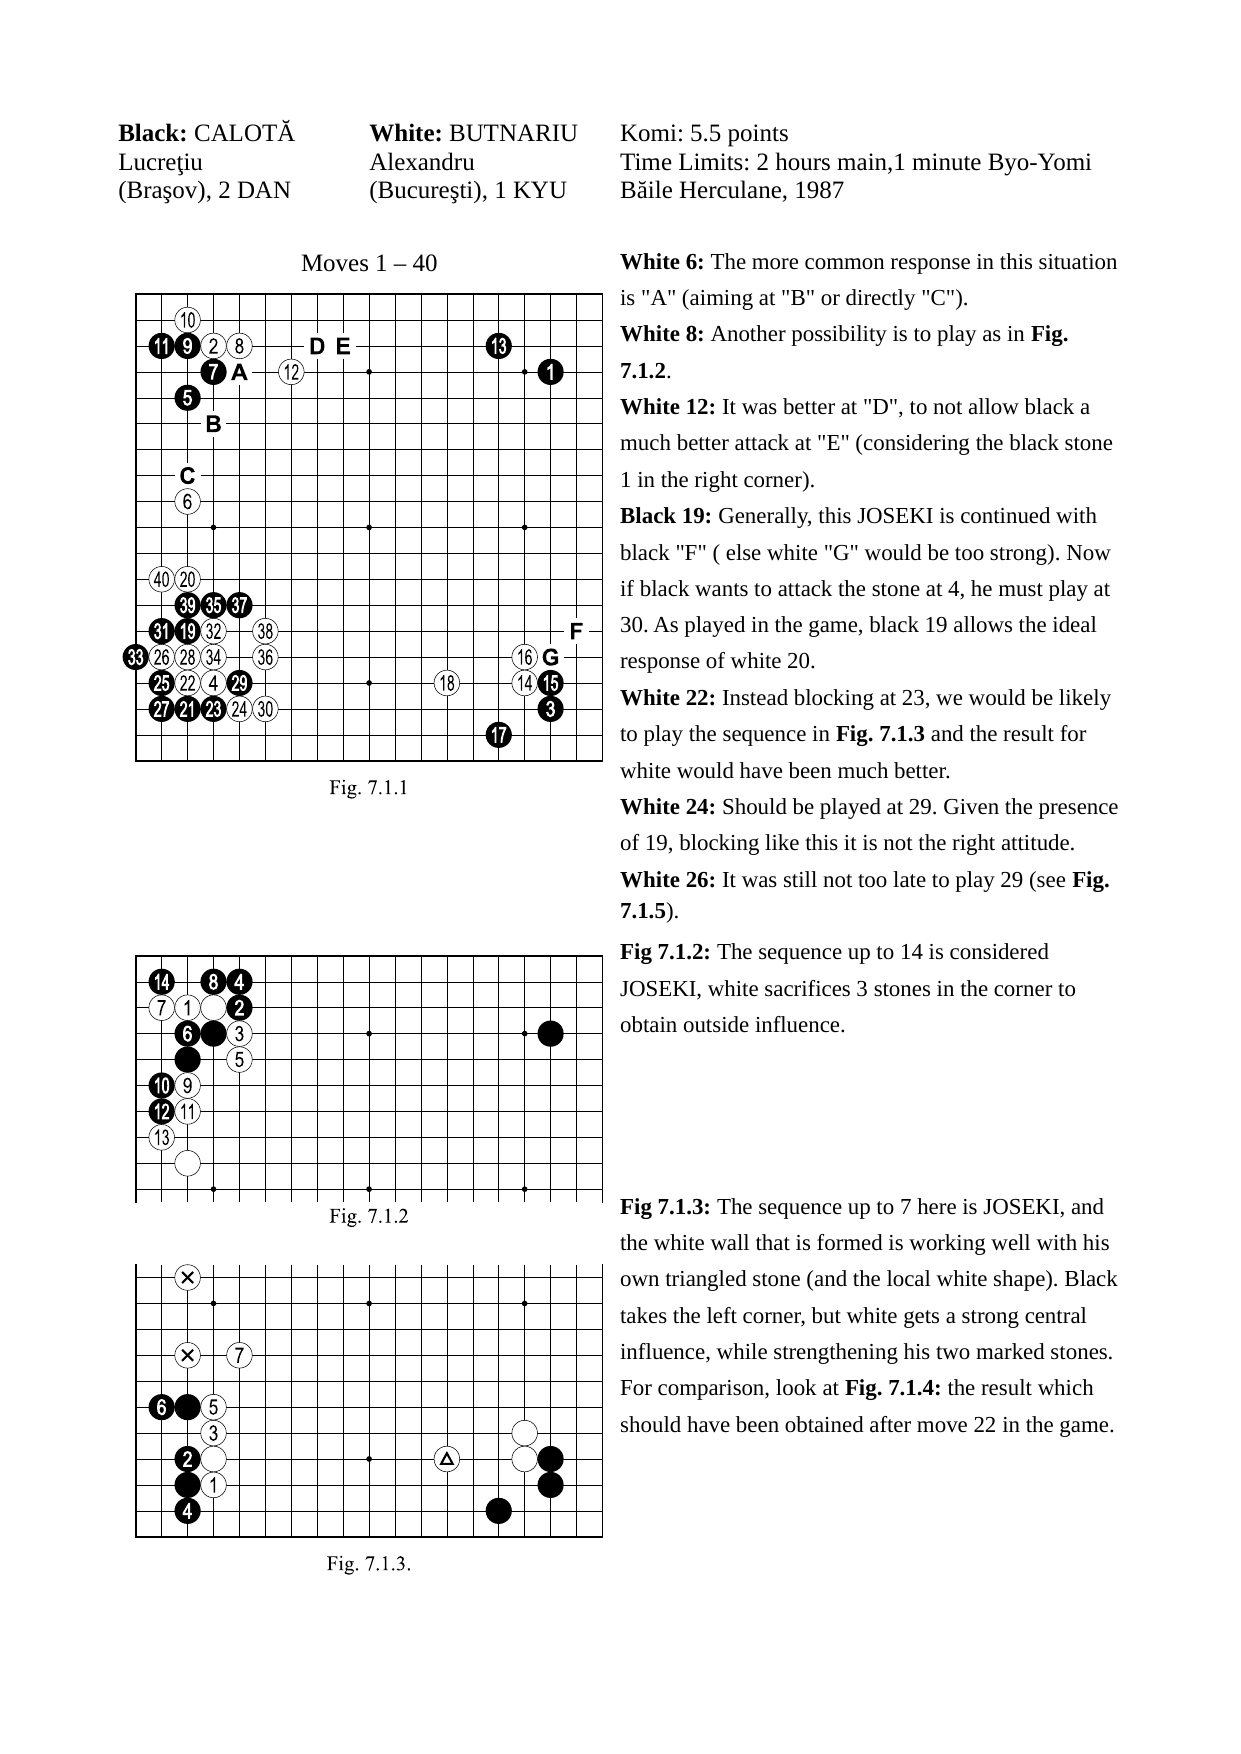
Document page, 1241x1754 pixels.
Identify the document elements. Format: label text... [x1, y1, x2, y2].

table_header Black: CALOTĂ Lucreţiu (Braşov), 2 DAN [118, 118, 369, 219]
table_cell [118, 1260, 620, 1607]
table_cell [118, 938, 620, 1260]
table_header White: BUTNARIU Alexandru (Bucureşti), 1 KYU [369, 118, 620, 219]
table_cell Fig 7.1.2: The sequence up to 14 is considered JOSEKI, white sacrifices 3 stones in the corner to obtain outside influence. Fig 7.1.3: The sequence up to 7 here is JOSEKI, and the white wall that is formed is working well with his own triangled stone (and the local white shape). Black takes the left corner, but white gets a strong central influence, while strengthening his two marked stones. For comparison, look at Fig. 7.1.4: the result which should have been obtained after move 22 in the game. [620, 938, 1122, 1607]
table_header Komi: 5.5 points Time Limits: 2 hours main,1 minute Byo-Yomi Băile Herculane, 1987 [620, 118, 1122, 219]
table_header Moves 1 – 40 [118, 248, 620, 938]
table_header White 6: The more common response in this situation is "A" (aiming at "B" or directly "C"). White 8: Another possibility is to play as in Fig. 7.1.2. White 12: It was better at "D", to not allow black a much better attack at "E" (considering the black stone 1 in the right corner). Black 19: Generally, this JOSEKI is continued with black "F" ( else white "G" would be too strong). Now if black wants to attack the stone at 4, he must play at 30. As played in the game, black 19 allows the ideal response of white 20. White 22: Instead blocking at 23, we would be likely to play the sequence in Fig. 7.1.3 and the result for white would have been much better. White 24: Should be played at 29. Given the presence of 19, blocking like this it is not the right attitude. White 26: It was still not too late to play 29 (see Fig. 7.1.5). [620, 248, 1122, 938]
